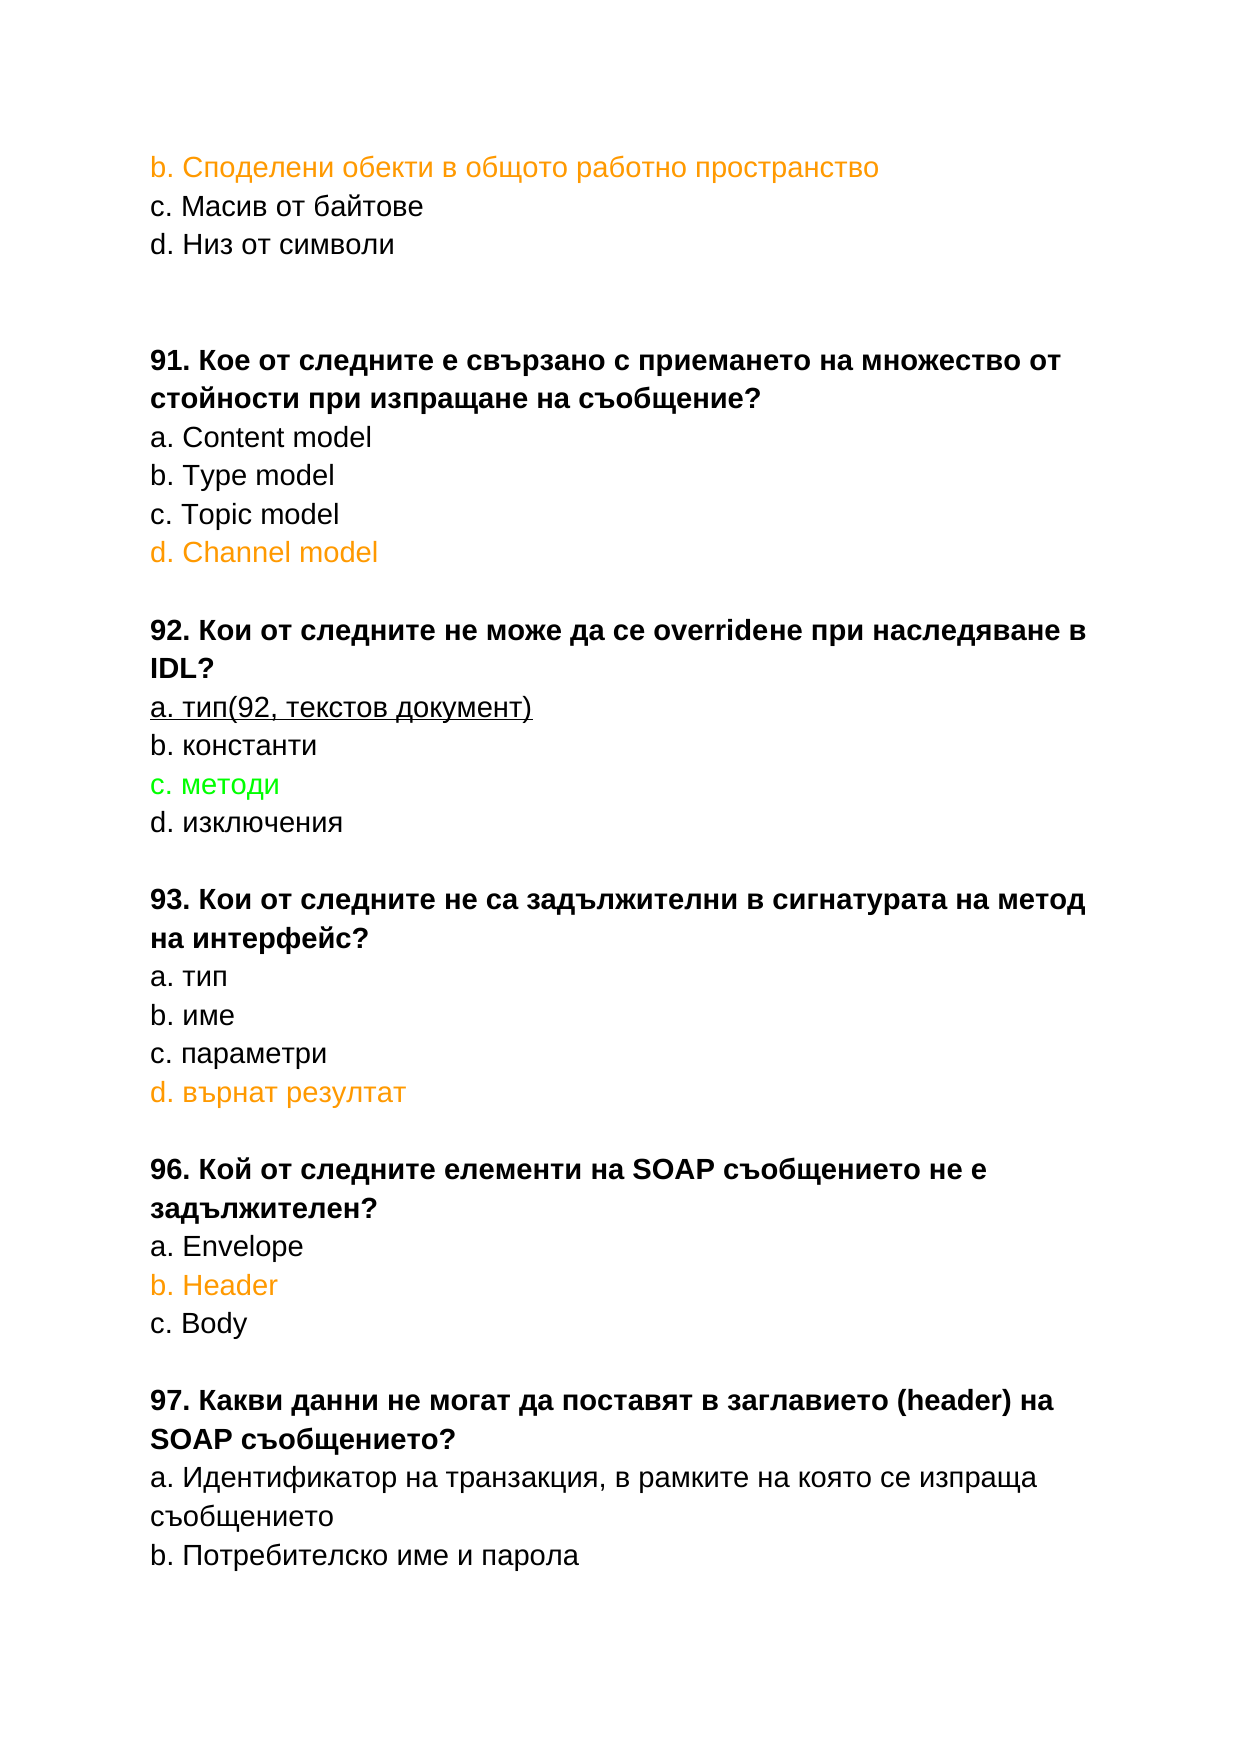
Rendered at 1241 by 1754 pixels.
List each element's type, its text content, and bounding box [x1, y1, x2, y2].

text c. методи [150, 767, 1090, 800]
text a. Идентификатор на транзакция, в рамките на която се изпраща съобщението [150, 1460, 1090, 1532]
text b. Споделени обекти в общото работно пространство [150, 150, 1090, 183]
text a. тип(92, текстов документ) [150, 689, 1090, 723]
text b. Type model [150, 458, 1090, 492]
text 91. Кое от следните е свързано с приемането на множество от стойности при изпращане на съобщение? [150, 343, 1090, 415]
text d. Низ от символи [150, 227, 1090, 261]
text c. Topic model [150, 497, 1090, 530]
text b. константи [150, 728, 1090, 762]
text a. Envelope [150, 1229, 1090, 1263]
text d. изключения [150, 805, 1090, 839]
text d. Channel model [150, 535, 1090, 569]
text 96. Кой от следните елементи на SOAP съобщението не е задължителен? [150, 1152, 1090, 1224]
text b. Потребителско име и парола [150, 1537, 1090, 1571]
text b. име [150, 998, 1090, 1031]
text c. параметри [150, 1036, 1090, 1070]
text c. Body [150, 1306, 1090, 1340]
text c. Масив от байтове [150, 188, 1090, 222]
text a. тип [150, 959, 1090, 993]
text 93. Кои от следните не са задължителни в сигнатурата на метод на интерфейс? [150, 882, 1090, 954]
text 92. Кои от следните не може да се override­не при наследяване в IDL? [150, 612, 1090, 684]
text d. върнат резултат [150, 1075, 1090, 1108]
text 97. Какви данни не могат да поставят в заглавието (header) на SOAP съобщението? [150, 1383, 1090, 1455]
text a. Content model [150, 420, 1090, 453]
text b. Header [150, 1268, 1090, 1301]
